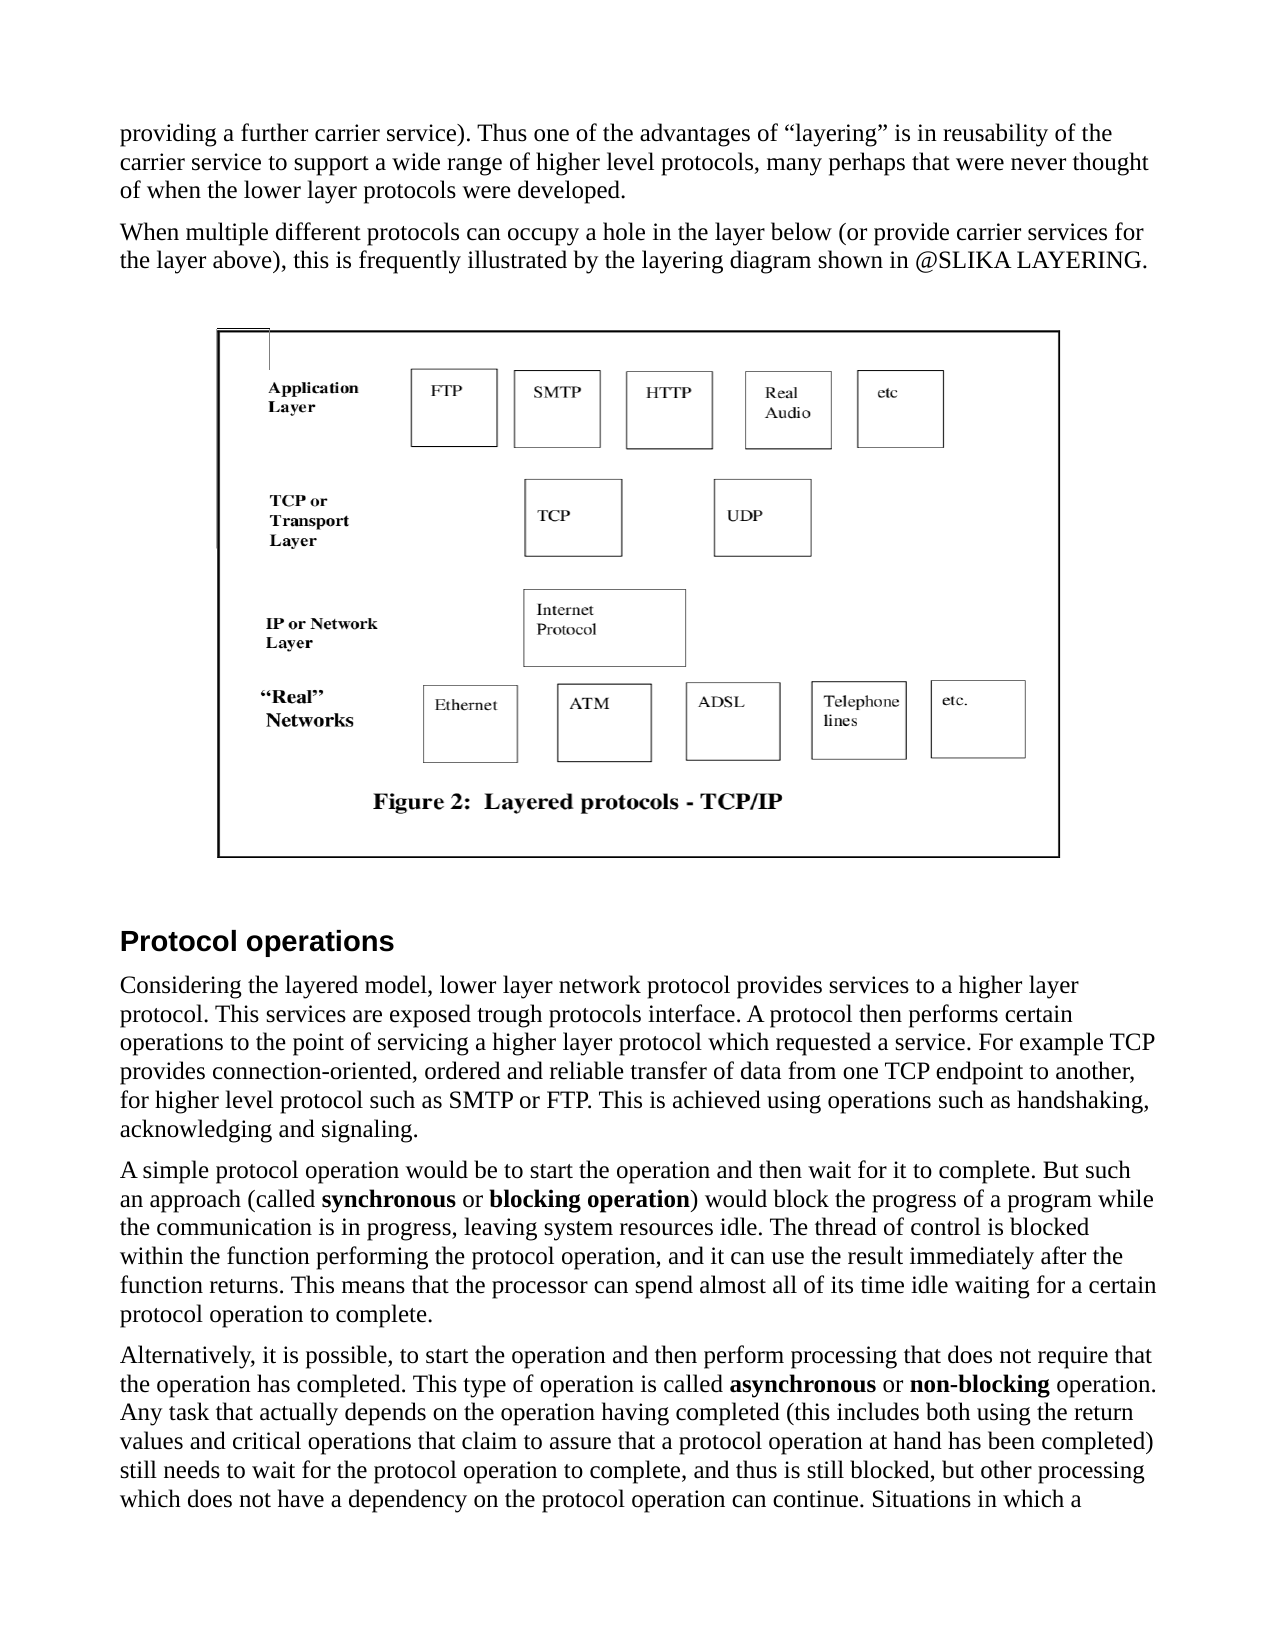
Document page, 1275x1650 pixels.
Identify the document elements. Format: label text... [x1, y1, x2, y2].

text providing a further carrier service). Thus one of the advantages of “layering” is in reusability of the carrier service to support a wide range of higher level protocols, many perhaps that were never thought of when the lower layer protocols were developed. [119, 118, 1157, 204]
picture [216, 328, 1061, 858]
text Considering the layered model, lower layer network protocol provides services to a higher layer protocol. This services are exposed trough protocols interface. A protocol then performs certain operations to the point of servicing a higher layer protocol which requested a service. For example TCP provides connection-oriented, ordered and reliable transfer of data from one TCP endpoint to another, for higher level protocol such as SMTP or FTP. This is achieved using operations such as handshaking, acknowledging and signaling. [119, 970, 1157, 1142]
text A simple protocol operation would be to start the operation and then wait for it to complete. But such an approach (called synchronous or blocking operation) would block the progress of a program while the communication is in progress, leaving system resources idle. The thread of control is blocked within the function performing the protocol operation, and it can use the result immediately after the function returns. This means that the processor can spend almost all of its time idle waiting for a certain protocol operation to complete. [119, 1155, 1157, 1327]
text When multiple different protocols can occupy a hole in the layer below (or provide carrier services for the layer above), this is frequently illustrated by the layering diagram shown in @SLIKA LAYERING. [119, 217, 1157, 274]
subtitle Protocol operations [119, 924, 1157, 957]
text Alternatively, it is possible, to start the operation and then perform processing that does not require that the operation has completed. This type of operation is called asynchronous or non-blocking operation. Any task that actually depends on the operation having completed (this includes both using the return values and critical operations that claim to assure that a protocol operation at hand has been completed) still needs to wait for the protocol operation to complete, and thus is still blocked, but other processing which does not have a dependency on the protocol operation can continue. Situations in which a [119, 1340, 1157, 1512]
